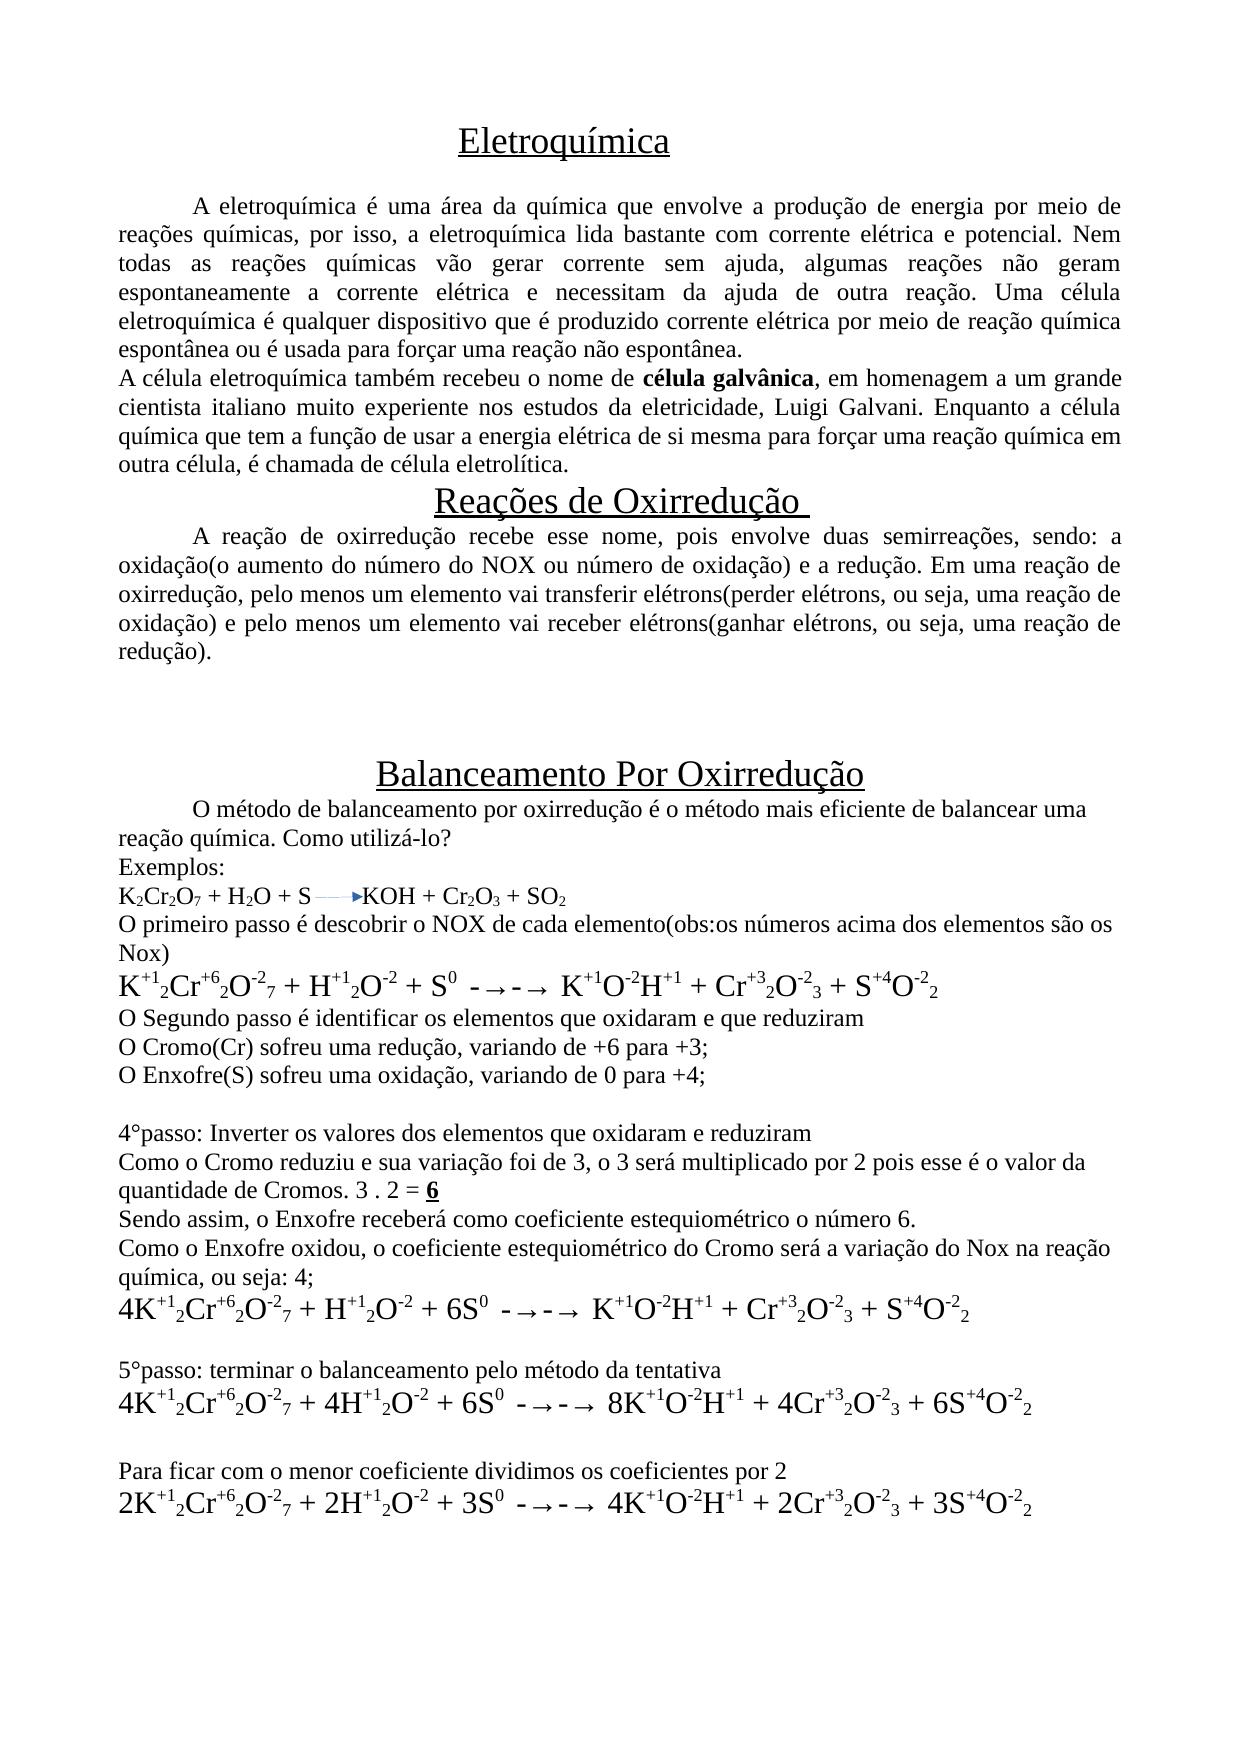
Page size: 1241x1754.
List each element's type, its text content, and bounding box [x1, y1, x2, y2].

text O primeiro passo é descobrir o NOX de cada elemento(obs:os números acima dos elementos são os Nox) [118, 909, 1122, 967]
text A reação de oxirredução recebe esse nome, pois envolve duas semirreações, sendo: a oxidação(o aumento do número do NOX ou número de oxidação) e a redução. Em uma reação de oxirredução, pelo menos um elemento vai transferir elétrons(perder elétrons, ou seja, uma reação de oxidação) e pelo menos um elemento vai receber elétrons(ganhar elétrons, ou seja, uma reação de redução). [118, 521, 1122, 665]
text A eletroquímica é uma área da química que envolve a produção de energia por meio de reações químicas, por isso, a eletroquímica lida bastante com corrente elétrica e potencial. Nem todas as reações químicas vão gerar corrente sem ajuda, algumas reações não geram espontaneamente a corrente elétrica e necessitam da ajuda de outra reação. Uma célula eletroquímica é qualquer dispositivo que é produzido corrente elétrica por meio de reação química espontânea ou é usada para forçar uma reação não espontânea. [118, 191, 1122, 363]
text A célula eletroquímica também recebeu o nome de célula galvânica, em homenagem a um grande cientista italiano muito experiente nos estudos da eletricidade, Luigi Galvani. Enquanto a célula química que tem a função de usar a energia elétrica de si mesma para forçar uma reação química em outra célula, é chamada de célula eletrolítica. [118, 363, 1122, 478]
text 5°passo: terminar o balanceamento pelo método da tentativa [118, 1355, 1122, 1384]
text 4K+12Cr+62O-27 + H+12O-2 + 6S0 -→-→ K+1O-2H+1 + Cr+32O-23 + S+4O-22 [118, 1290, 1122, 1326]
text Como o Enxofre oxidou, o coeficiente estequiométrico do Cromo será a variação do Nox na reação química, ou seja: 4; [118, 1233, 1122, 1290]
text 4°passo: Inverter os valores dos elementos que oxidaram e reduziram Como o Cromo reduziu e sua variação foi de 3, o 3 será multiplicado por 2 pois esse é o valor da quantidade de Cromos. 3 . 2 = 6 [118, 1118, 1122, 1204]
text O Cromo(Cr) sofreu uma redução, variando de +6 para +3; [118, 1032, 1122, 1060]
text Reações de Oxirredução [118, 478, 1122, 521]
text O Enxofre(S) sofreu uma oxidação, variando de 0 para +4; [118, 1060, 1122, 1089]
text Para ficar com o menor coeficiente dividimos os coeficientes por 2 [118, 1456, 1122, 1484]
text Exemplos: [118, 852, 1122, 881]
text Balanceamento Por Oxirredução [118, 751, 1122, 794]
text K2Cr2O7 + H2O + S KOH + Cr2O3 + SO2 [118, 881, 1122, 909]
text O Segundo passo é identificar os elementos que oxidaram e que reduziram [118, 1003, 1122, 1032]
text 4K+12Cr+62O-27 + 4H+12O-2 + 6S0 -→-→ 8K+1O-2H+1 + 4Cr+32O-23 + 6S+4O-22 [118, 1384, 1122, 1420]
text K+12Cr+62O-27 + H+12O-2 + S0 -→-→ K+1O-2H+1 + Cr+32O-23 + S+4O-22 [118, 967, 1122, 1003]
text Sendo assim, o Enxofre receberá como coeficiente estequiométrico o número 6. [118, 1204, 1122, 1233]
text 2K+12Cr+62O-27 + 2H+12O-2 + 3S0 -→-→ 4K+1O-2H+1 + 2Cr+32O-23 + 3S+4O-22 [118, 1484, 1122, 1520]
text O método de balanceamento por oxirredução é o método mais eficiente de balancear uma reação química. Como utilizá-lo? [118, 794, 1122, 852]
